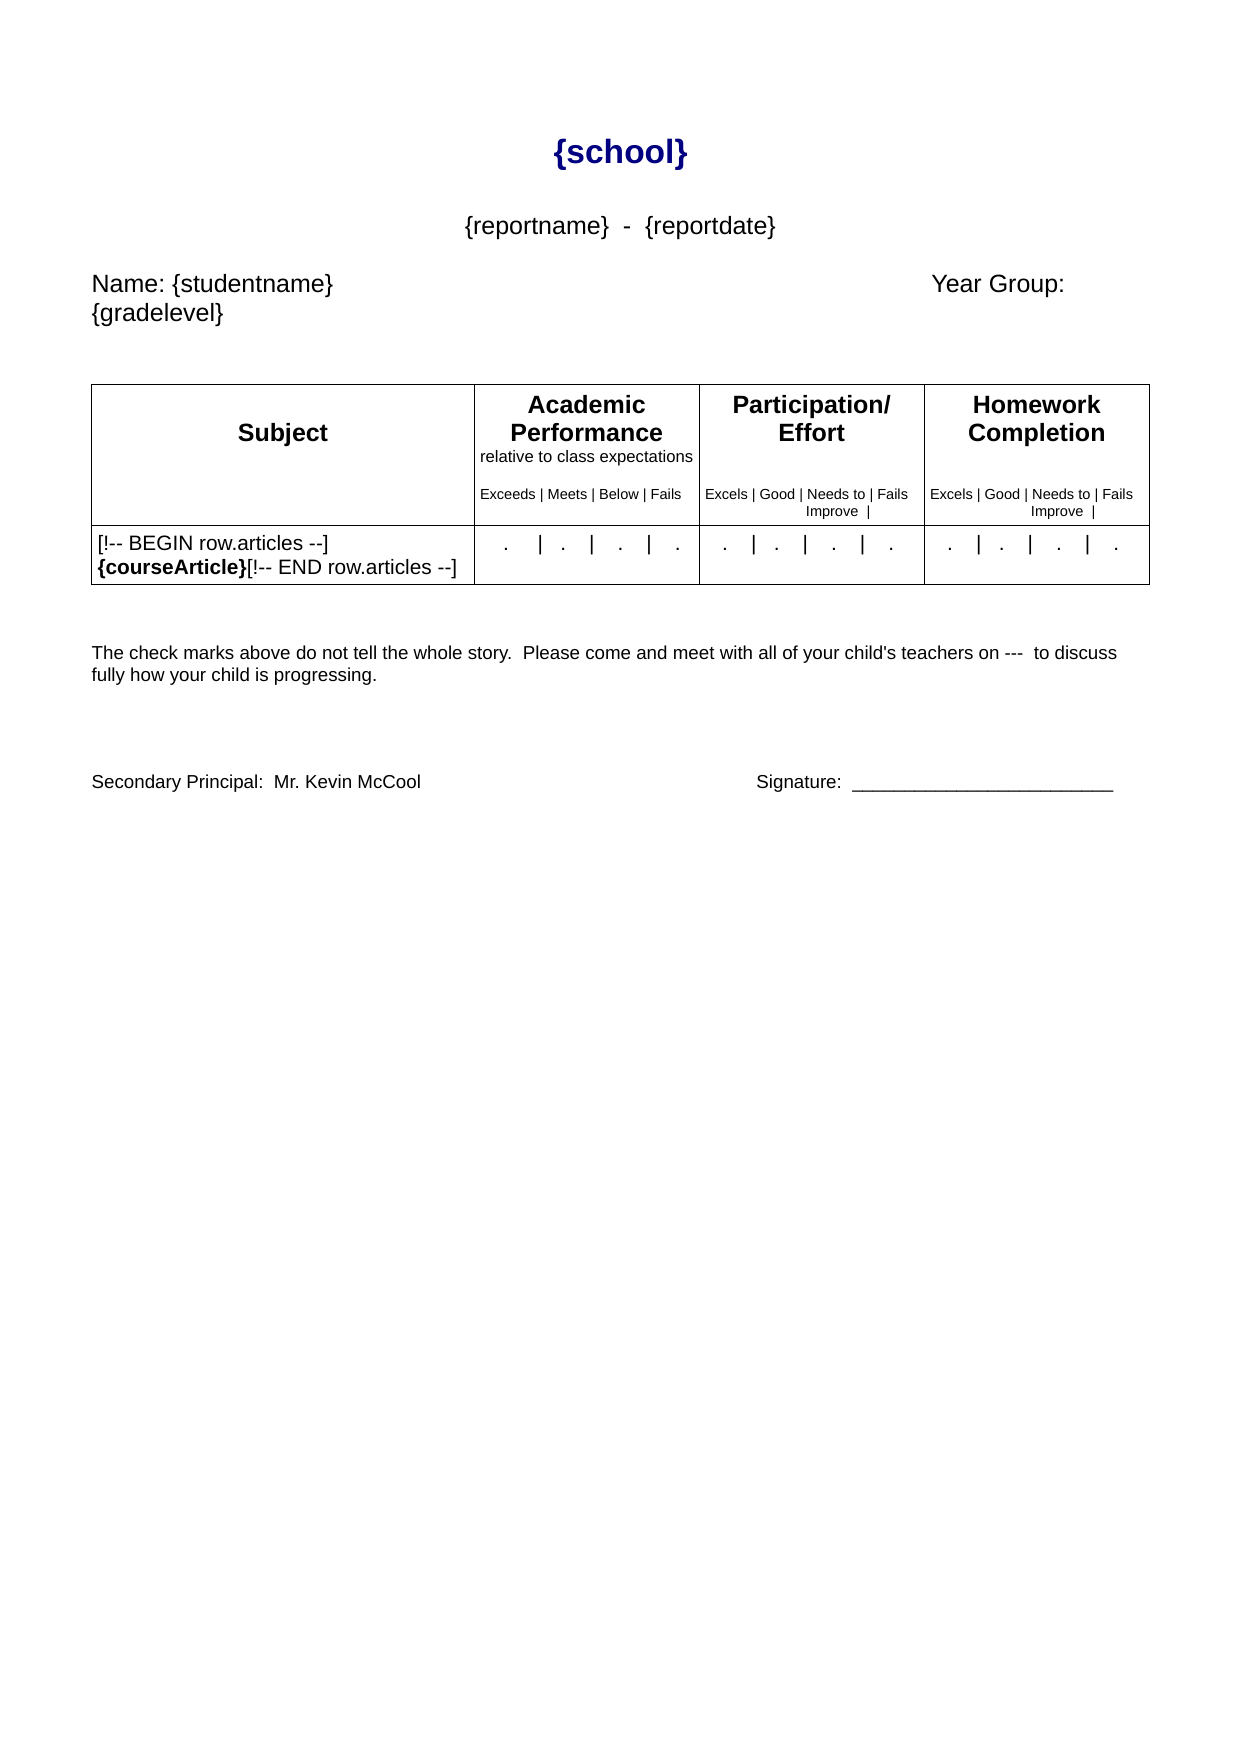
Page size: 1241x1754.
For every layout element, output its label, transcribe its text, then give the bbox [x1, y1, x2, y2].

text The check marks above do not tell the whole story. Please come and meet with all of your child's teachers on --- to discuss fully how your child is progressing. [91, 642, 1149, 685]
table_cell . | . | . | . [925, 526, 1149, 584]
text Name: {studentname} Year Group: {gradelevel} [91, 269, 1149, 326]
table_cell [!-- BEGIN row.articles --]{courseArticle}[!-- END row.articles --] [92, 526, 474, 584]
subtitle {school} [91, 131, 1149, 170]
table_cell . | . | . | . [475, 526, 699, 584]
table_header Academic Performance relative to class expectations Exceeds | Meets | Below | Fails [475, 385, 699, 525]
table_header Participation/ Effort Excels | Good | Needs to | Fails Improve | [700, 385, 924, 525]
text Secondary Principal: Mr. Kevin McCool Signature: _________________________ [91, 771, 1149, 793]
table_cell . | . | . | . [700, 526, 924, 584]
table_header Homework Completion Excels | Good | Needs to | Fails Improve | [925, 385, 1149, 525]
table_header Subject [92, 385, 474, 525]
text {reportname} - {reportdate} [91, 211, 1149, 240]
